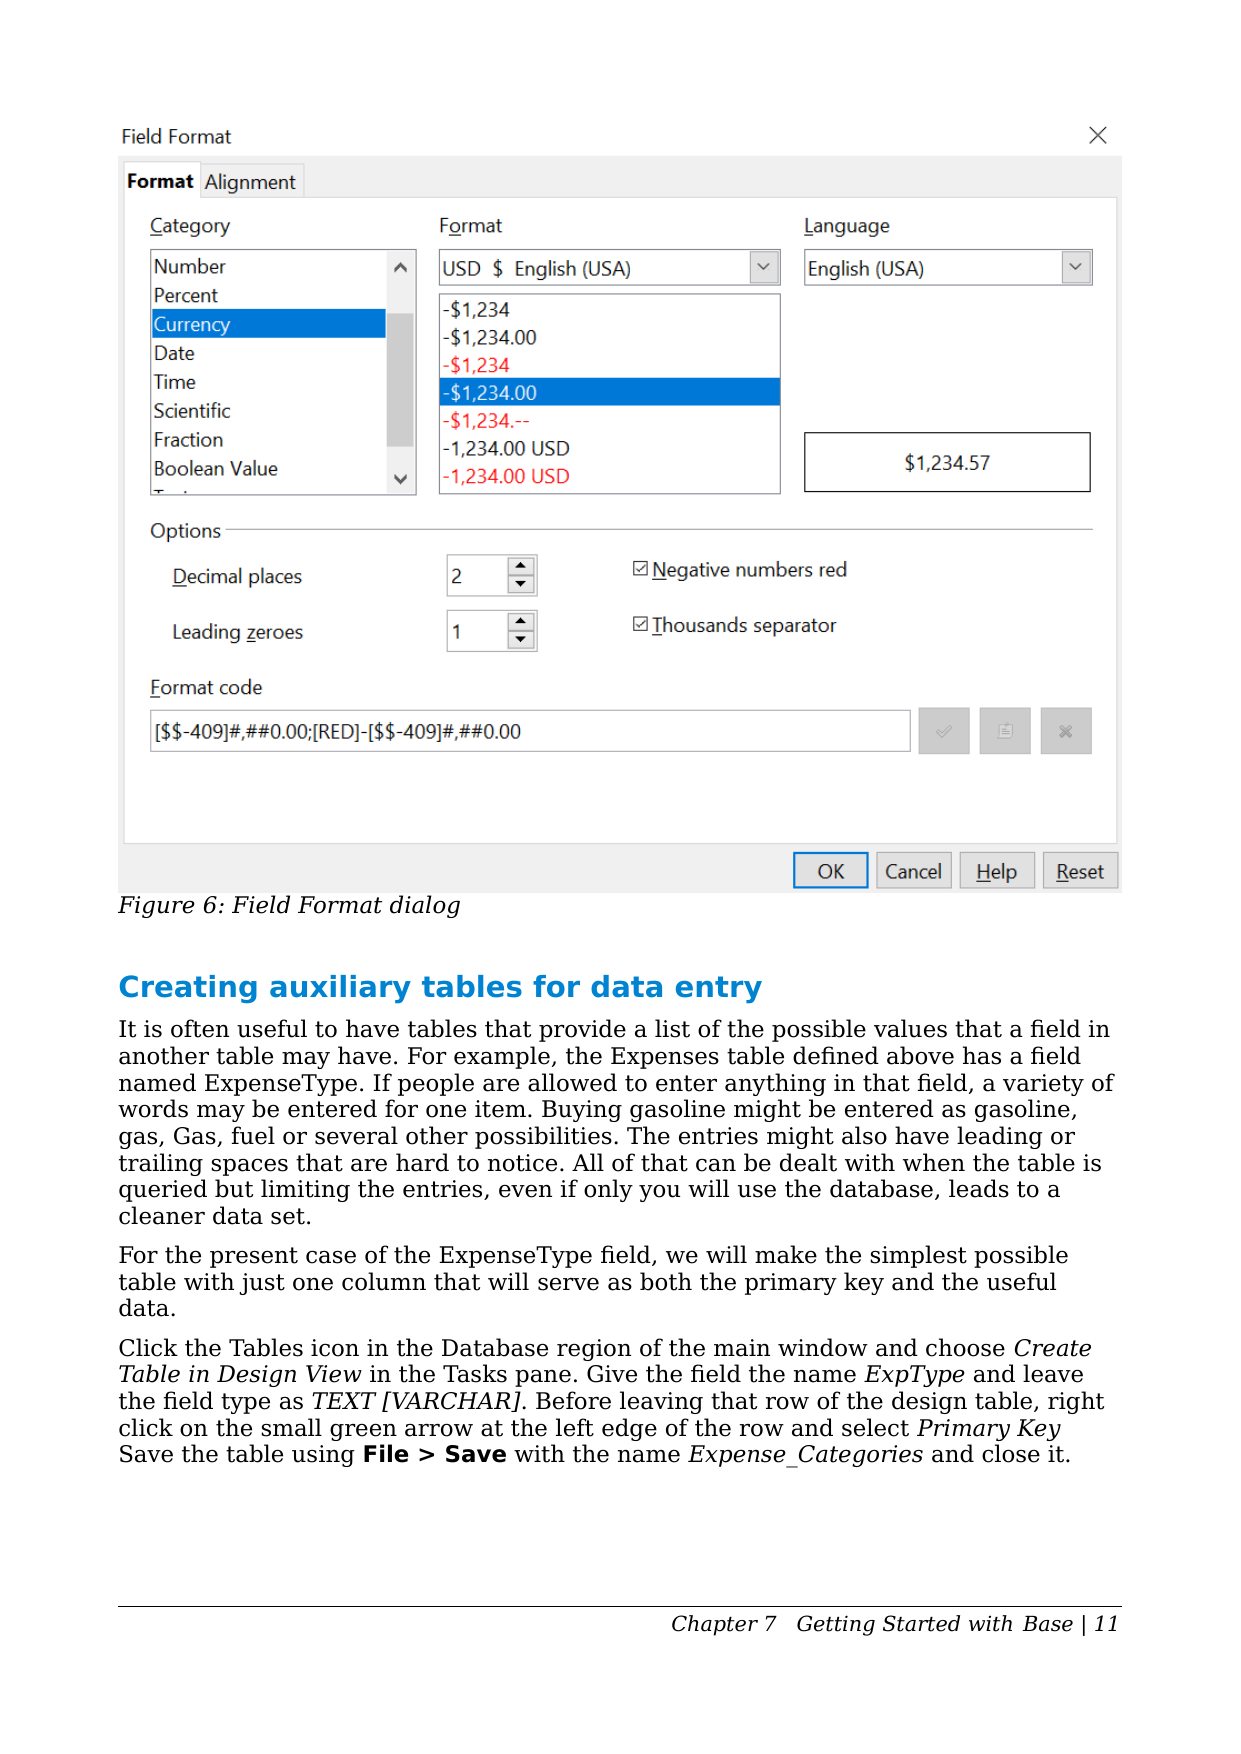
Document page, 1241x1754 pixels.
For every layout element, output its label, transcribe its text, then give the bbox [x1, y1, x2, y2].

text Click the Tables icon in the Database region of the main window and choose Create Table in Design View in the Tasks pane. Give the field the name ExpType and leave the field type as TEXT [VARCHAR]. Before leaving that row of the design table, right click on the small green arrow at the left edge of the row and select Primary Key Save the table using File > Save with the name Expense_Categories and close it. [118, 1335, 1122, 1468]
text It is often useful to have tables that provide a list of the possible values that a field in another table may have. For example, the Expenses table defined above has a field named ExpenseType. If people are allowed to enter anything in that field, a variety of words may be entered for one item. Buying gasoline might be entered as gasoline, gas, Gas, fuel or several other possibilities. The entries might also have leading or trailing spaces that are hard to notice. All of that can be dealt with when the table is queried but limiting the entries, even if only you will use the database, leads to a cleaner data set. [118, 1016, 1122, 1230]
picture [118, 118, 1123, 893]
subtitle Creating auxiliary tables for data entry [118, 970, 1122, 1004]
text Figure 6: Field Format dialog [118, 893, 1122, 919]
text For the present case of the ExpenseType field, we will make the simplest possible table with just one column that will serve as both the primary key and the useful data. [118, 1242, 1122, 1322]
